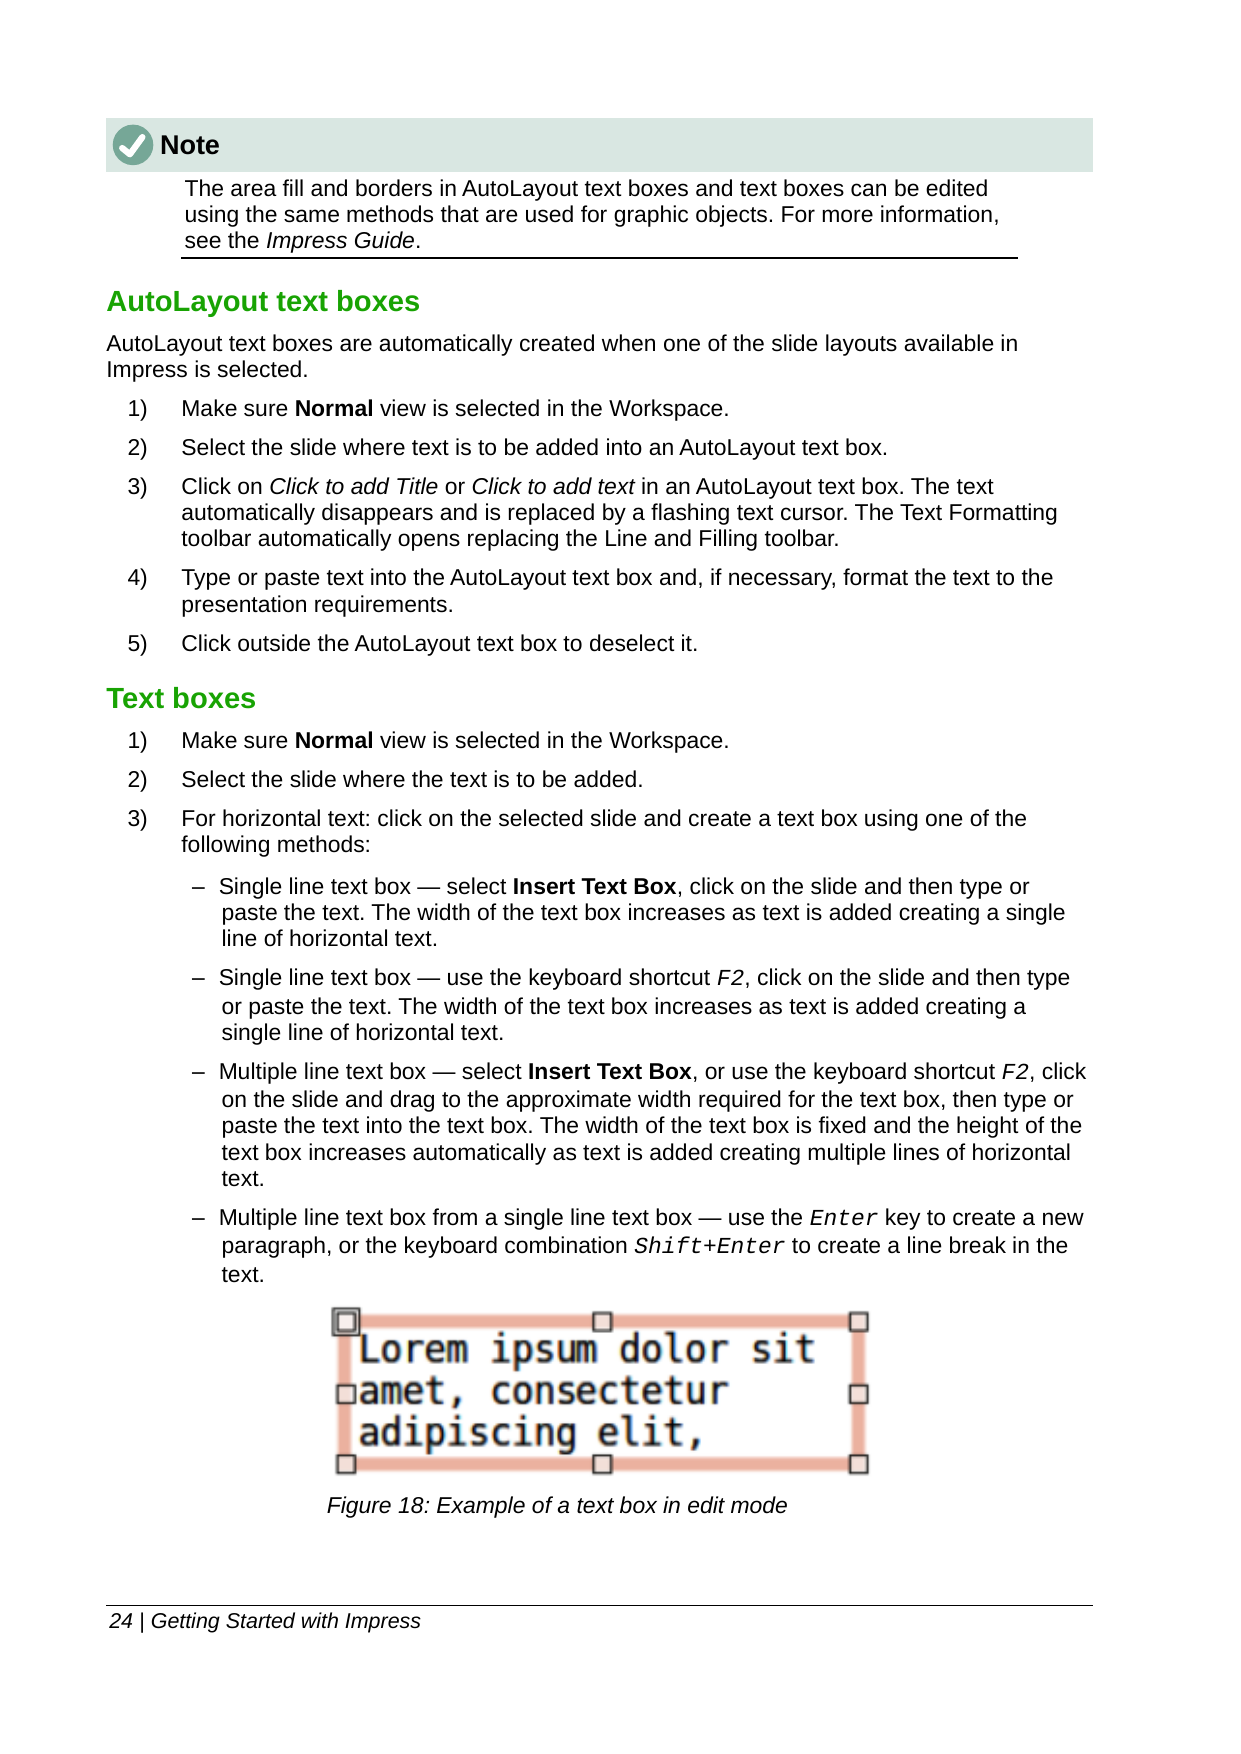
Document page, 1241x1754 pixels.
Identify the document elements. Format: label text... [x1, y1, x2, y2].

text AutoLayout text boxes are automatically created when one of the slide layouts available in Impress is selected. [106, 330, 1093, 382]
list Click outside the AutoLayout text box to deselect it. [148, 629, 1093, 656]
list Multiple line text box — select Insert Text Box, or use the keyboard shortcut F2, click on the slide and drag to the approximate width required for the text box, then type or paste the text into the text box. The width of the text box is fixed and the height of the text box increases automatically as text is added creating multiple lines of horizontal text. [189, 1055, 1093, 1192]
list Make sure Normal view is selected in the Workspace. [148, 727, 1093, 753]
list Select the slide where the text is to be added. [148, 766, 1093, 792]
list Select the slide where text is to be added into an AutoLayout text box. [148, 434, 1093, 460]
list For horizontal text: click on the selected slide and create a text box using one of the following methods: [148, 804, 1093, 857]
list Single line text box — use the keyboard shortcut F2, click on the slide and then type or paste the text. The width of the text box increases as text is added creating a single line of horizontal text. [189, 961, 1093, 1045]
list Make sure Normal view is selected in the Workspace. [148, 395, 1093, 421]
list Single line text box — select Insert Text Box, click on the slide and then type or paste the text. The width of the text box increases as text is added creating a single line of horizontal text. [189, 870, 1093, 952]
list Multiple line text box from a single line text box — use the Enter key to create a new paragraph, or the keyboard combination Shift+Enter to create a line break in the text. [189, 1201, 1093, 1290]
text Figure 18: Example of a text box in edit mode [327, 1492, 872, 1519]
text The area fill and borders in AutoLayout text boxes and text boxes can be edited using the same methods that are used for graphic objects. For more information, see the Impress Guide. [181, 172, 1018, 257]
subtitle Text boxes [106, 681, 1093, 714]
list Click on Click to add Title or Click to add text in an AutoLayout text box. The text automatically disappears and is replaced by a flashing text cursor. The Text Formatting toolbar automatically opens replacing the Line and Filling toolbar. [148, 473, 1093, 552]
picture [326, 1302, 873, 1480]
list Type or paste text into the AutoLayout text box and, if necessary, format the text to the presentation requirements. [148, 564, 1093, 617]
subtitle Note [106, 118, 1093, 172]
subtitle AutoLayout text boxes [106, 284, 1093, 317]
